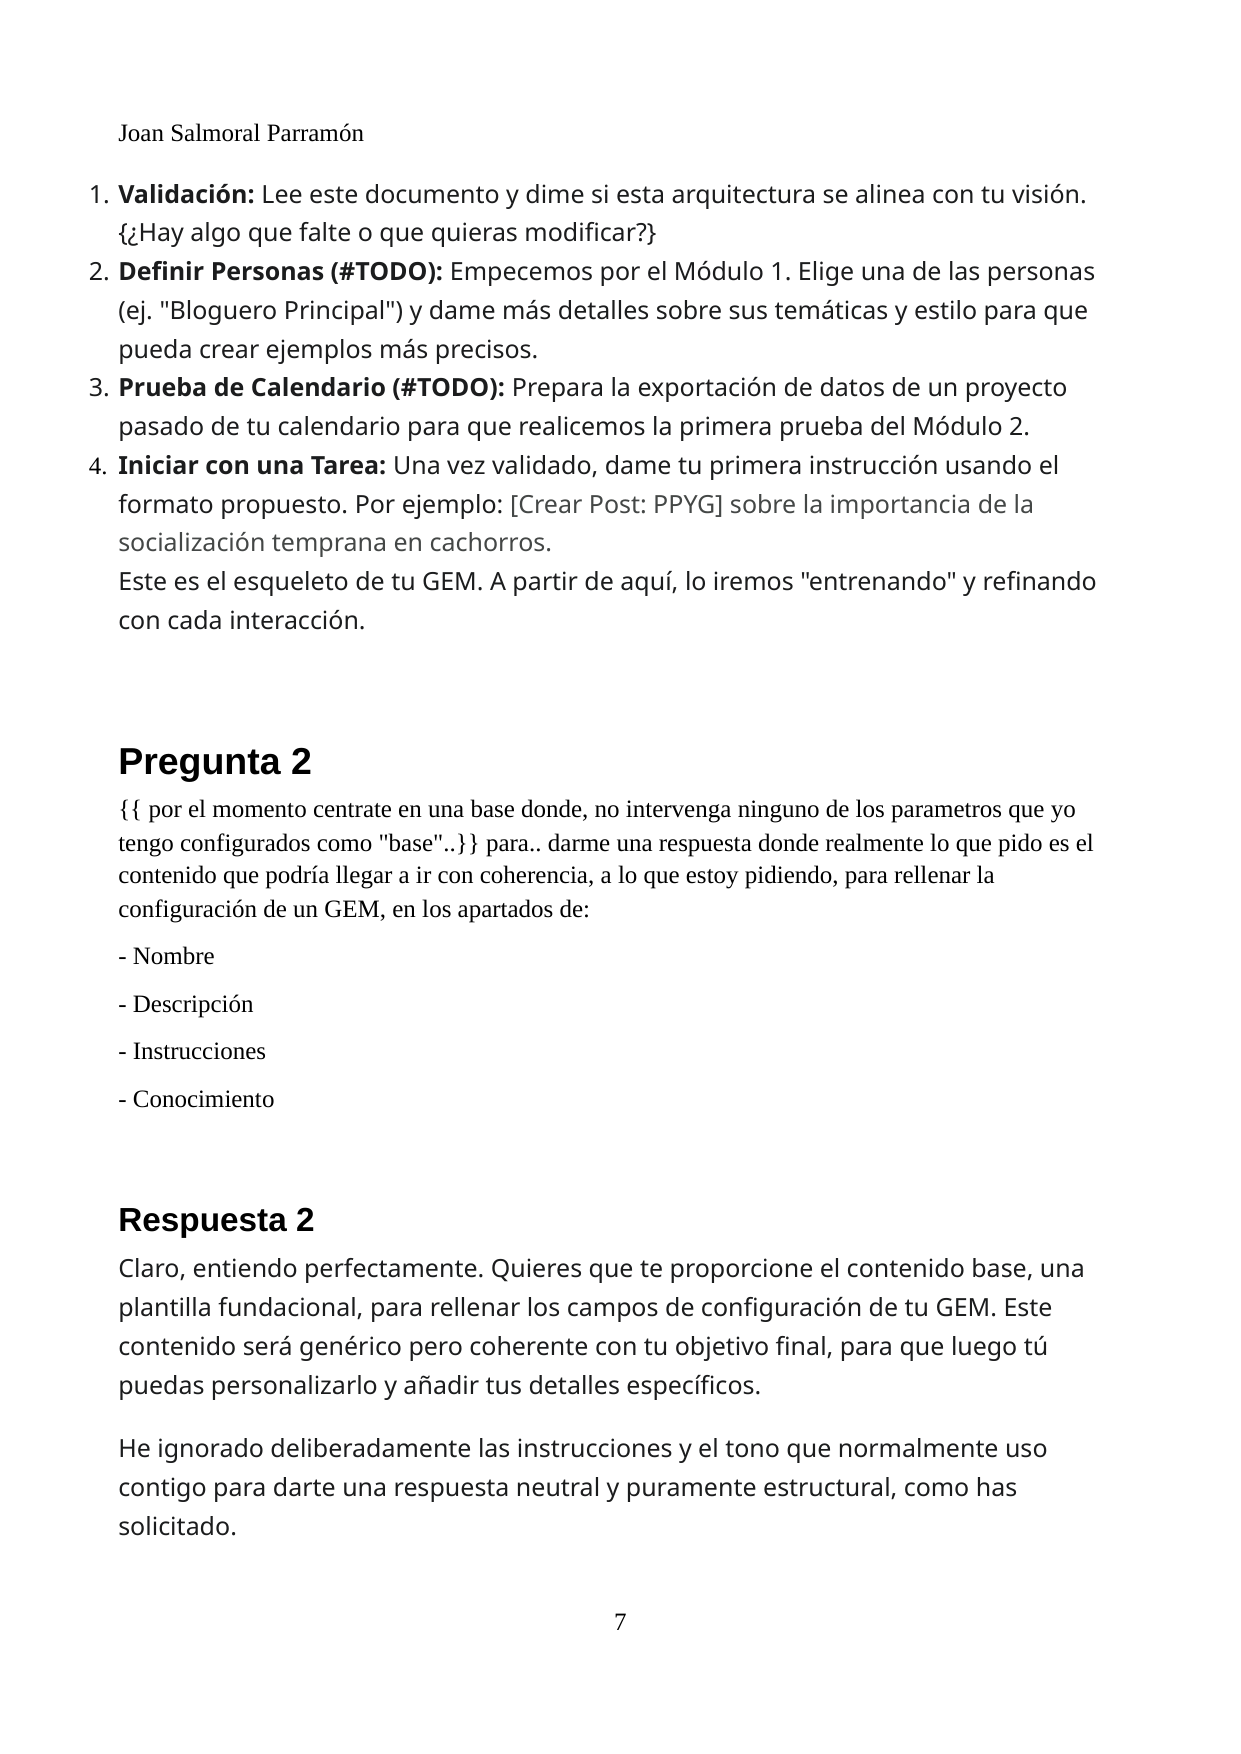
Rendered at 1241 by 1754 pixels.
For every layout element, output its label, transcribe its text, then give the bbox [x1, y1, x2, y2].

text {{ por el momento centrate en una base donde, no intervenga ninguno de los parametros que yo tengo configurados como "base"..}} para.. darme una respuesta donde realmente lo que pido es el contenido que podría llegar a ir con coherencia, a lo que estoy pidiendo, para rellenar la configuración de un GEM, en los apartados de: [118, 794, 1122, 922]
subtitle Pregunta 2 [118, 739, 1122, 782]
list Iniciar con una Tarea: Una vez validado, dame tu primera instrucción usando el formato propuesto. Por ejemplo: [Crear Post: PPYG] sobre la importancia de la socialización temprana en cachorros. [118, 448, 1122, 559]
text - Descripción [118, 989, 1122, 1018]
text He ignorado deliberadamente las instrucciones y el tono que normalmente uso contigo para darte una respuesta neutral y puramente estructural, como has solicitado. [118, 1431, 1122, 1543]
text - Instrucciones [118, 1036, 1122, 1065]
list Definir Personas (#TODO): Empecemos por el Módulo 1. Elige una de las personas (ej. "Bloguero Principal") y dame más detalles sobre sus temáticas y estilo para que pueda crear ejemplos más precisos. [118, 254, 1122, 365]
text - Nombre [118, 941, 1122, 970]
subtitle Respuesta 2 [118, 1200, 1122, 1238]
list Validación: Lee este documento y dime si esta arquitectura se alinea con tu visión. {¿Hay algo que falte o que quieras modificar?} [118, 176, 1122, 249]
text Claro, entiendo perfectamente. Quieres que te proporcione el contenido base, una plantilla fundacional, para rellenar los campos de configuración de tu GEM. Este contenido será genérico pero coherente con tu objetivo final, para que luego tú puedas personalizarlo y añadir tus detalles específicos. [118, 1251, 1122, 1401]
text - Conocimiento [118, 1084, 1122, 1113]
list Prueba de Calendario (#TODO): Prepara la exportación de datos de un proyecto pasado de tu calendario para que realicemos la primera prueba del Módulo 2. [118, 370, 1122, 443]
text Este es el esqueleto de tu GEM. A partir de aquí, lo iremos "entrenando" y refinando con cada interacción. [118, 564, 1122, 637]
